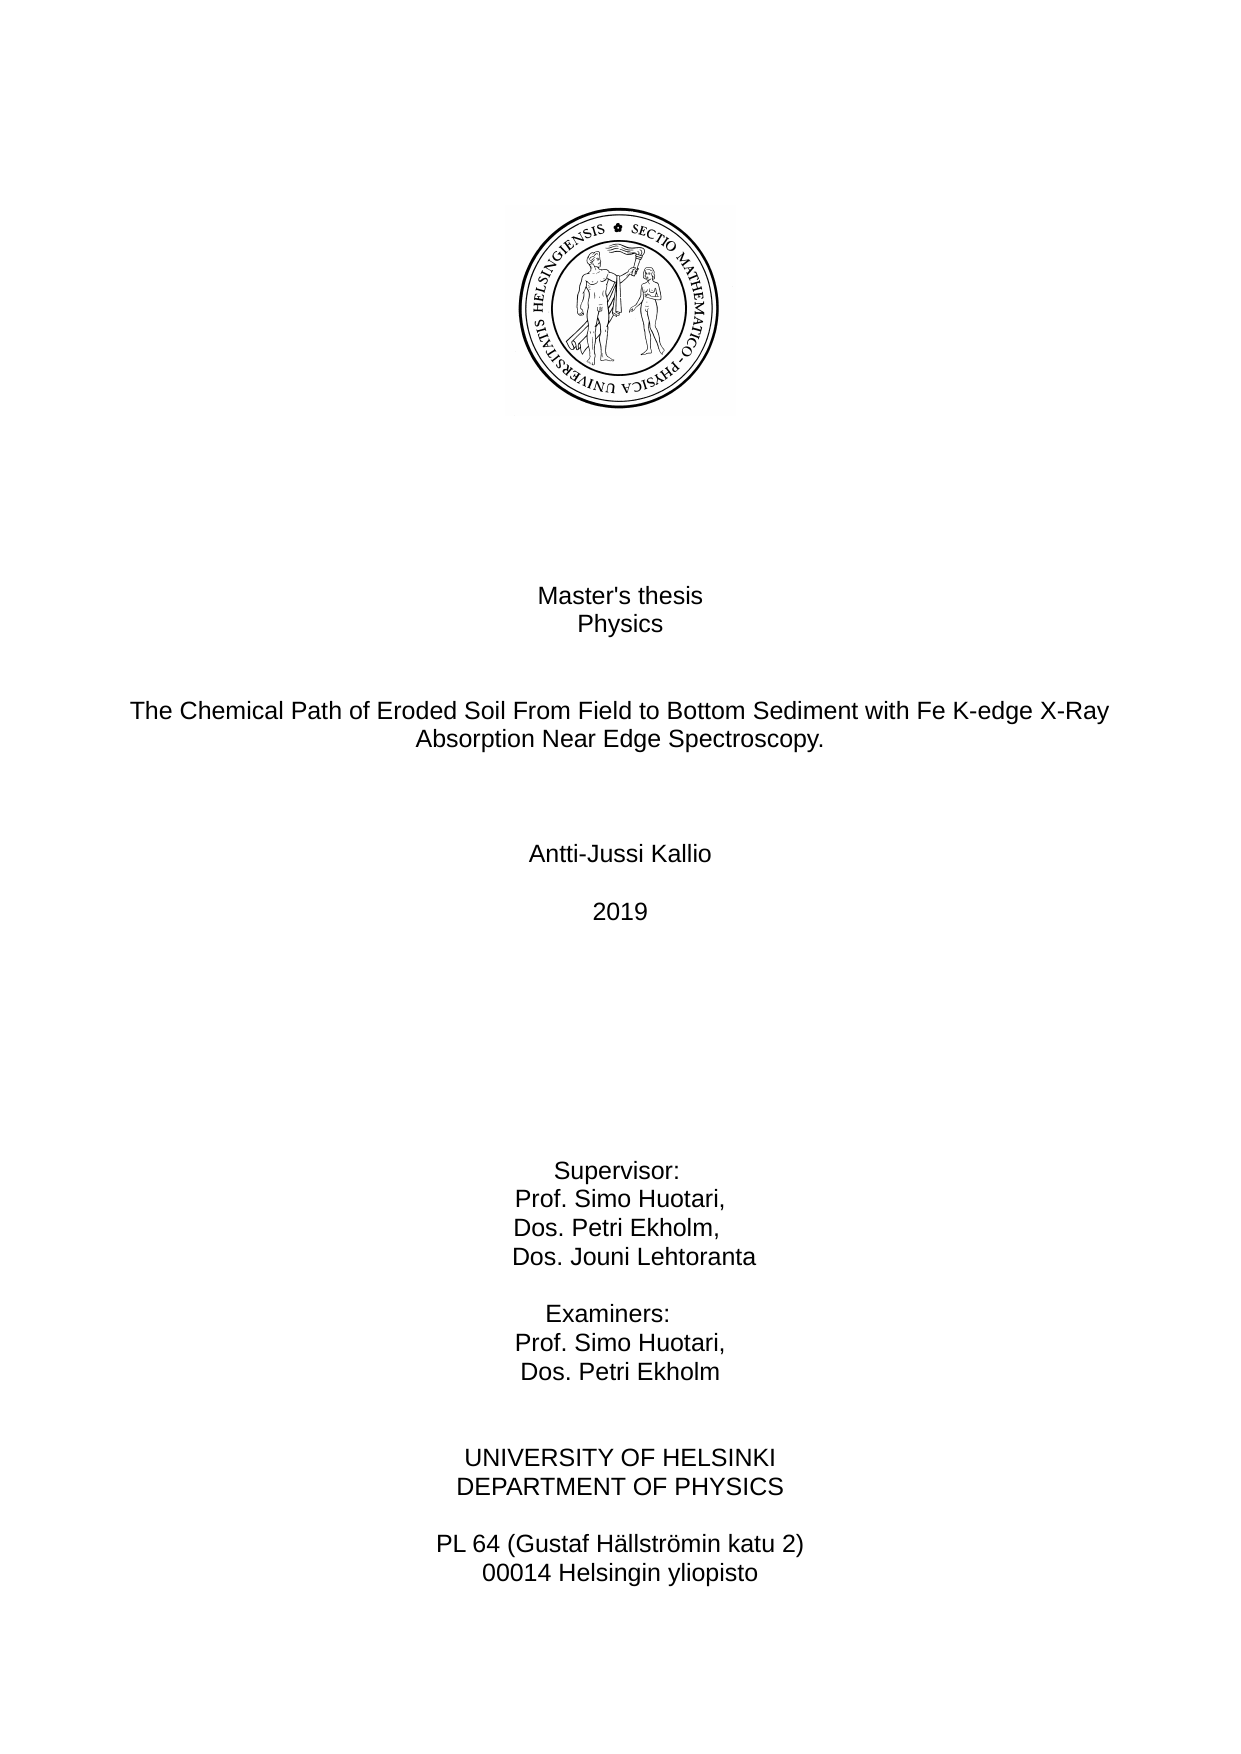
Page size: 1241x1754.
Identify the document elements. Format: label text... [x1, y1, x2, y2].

text Antti-Jussi Kallio [118, 839, 1122, 868]
text The Chemical Path of Eroded Soil From Field to Bottom Sediment with Fe K-edge X-Ray Absorption Near Edge Spectroscopy. [118, 696, 1122, 753]
text Dos. Petri Ekholm, [118, 1213, 1122, 1242]
text Dos. Petri Ekholm [118, 1357, 1122, 1386]
text Physics [118, 609, 1122, 638]
text 2019 [118, 897, 1122, 926]
text DEPARTMENT OF PHYSICS [118, 1472, 1122, 1501]
text PL 64 (Gustaf Hällströmin katu 2) 00014 Helsingin yliopisto [118, 1529, 1122, 1587]
text Examiners: [118, 1299, 1122, 1328]
text Master's thesis [118, 581, 1122, 609]
text Prof. Simo Huotari, [118, 1328, 1122, 1357]
text Supervisor: [118, 1156, 1122, 1184]
text Dos. Jouni Lehtoranta [118, 1242, 1122, 1271]
text UNIVERSITY OF HELSINKI [118, 1443, 1122, 1472]
picture [504, 205, 736, 416]
text Prof. Simo Huotari, [118, 1184, 1122, 1213]
